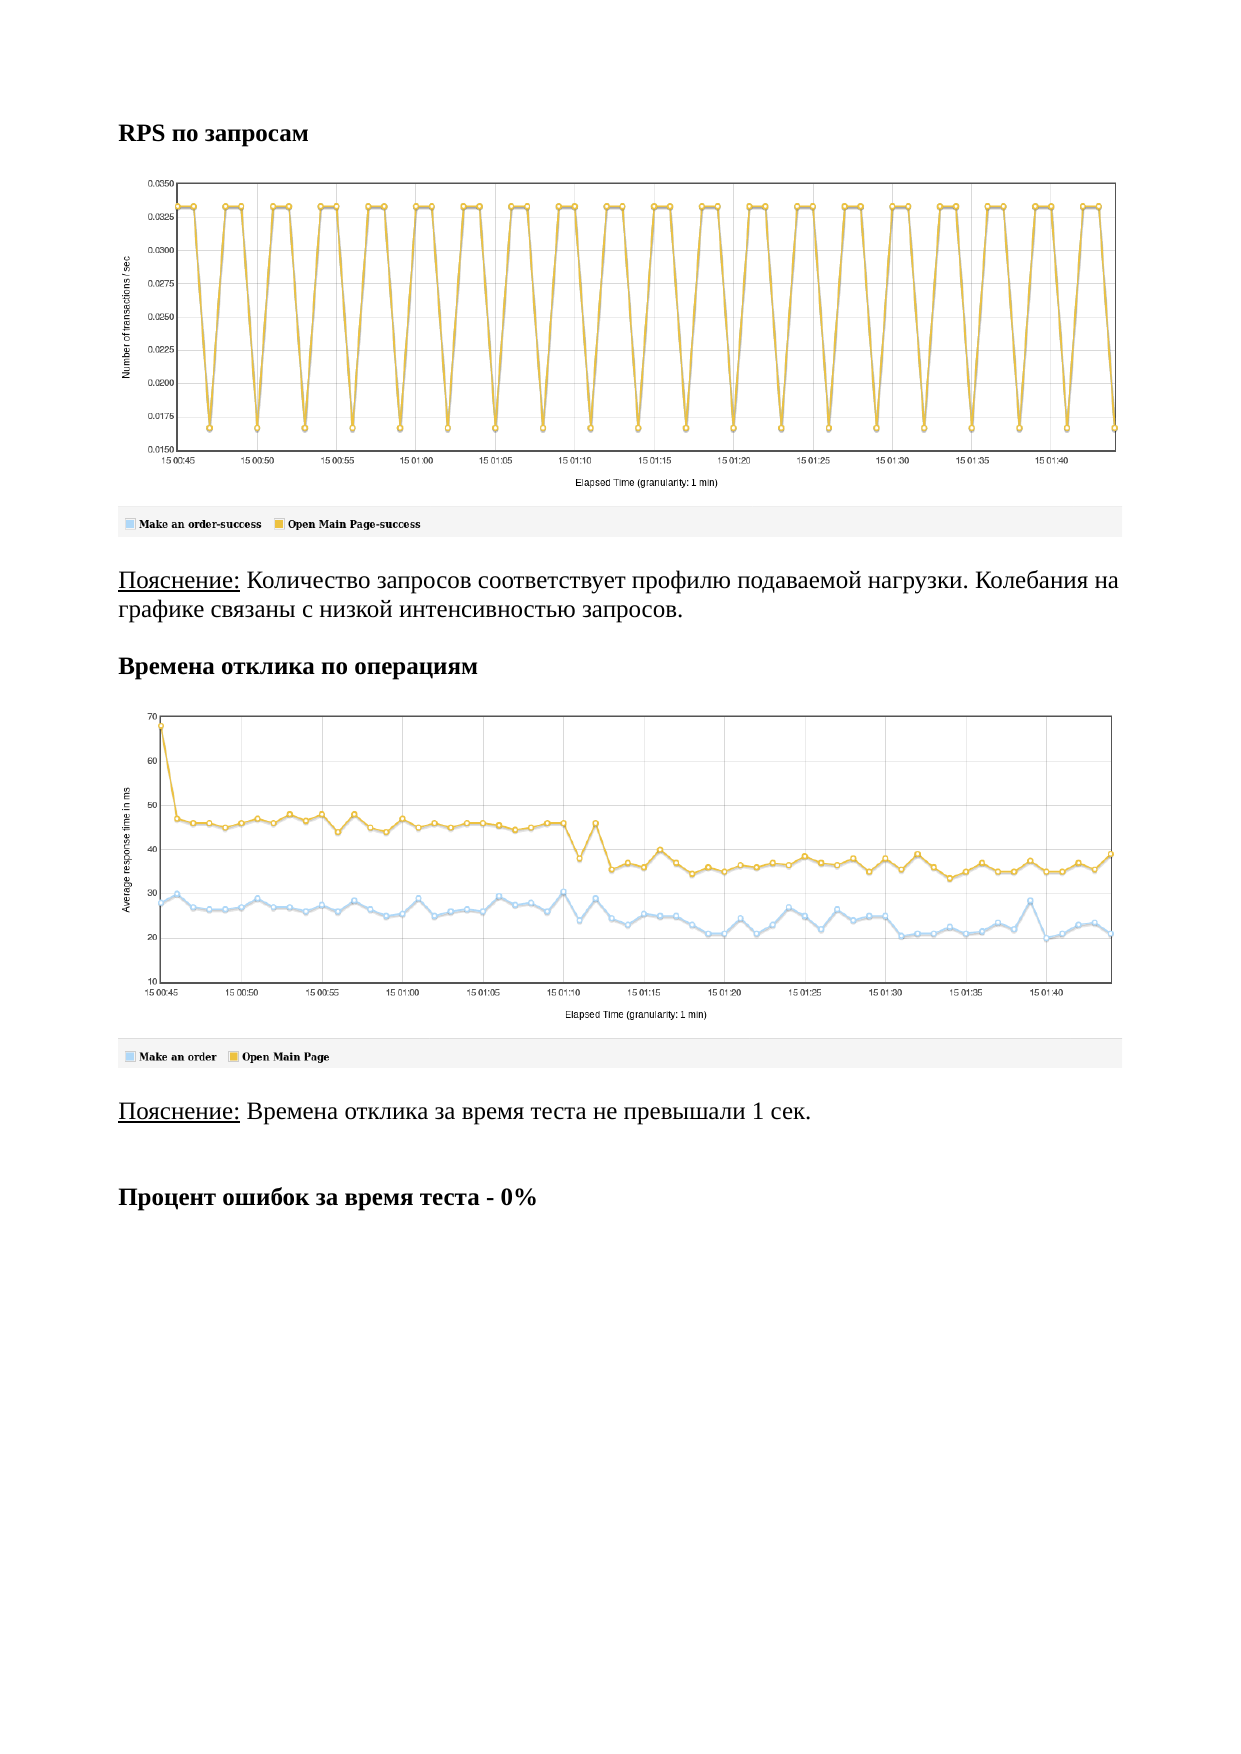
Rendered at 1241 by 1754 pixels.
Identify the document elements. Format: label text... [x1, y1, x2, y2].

picture [118, 175, 1123, 537]
text RPS по запросам [118, 118, 1122, 147]
text Времена отклика по операциям [118, 651, 1122, 680]
text Пояснение: Времена отклика за время теста не превышали 1 сек. [118, 1096, 1122, 1125]
picture [118, 708, 1123, 1068]
text Пояснение: Количество запросов соответствует профилю подаваемой нагрузки. Колебания на графике связаны с низкой интенсивностью запросов. [118, 565, 1122, 623]
text Процент ошибок за время теста - 0% [118, 1182, 1122, 1211]
